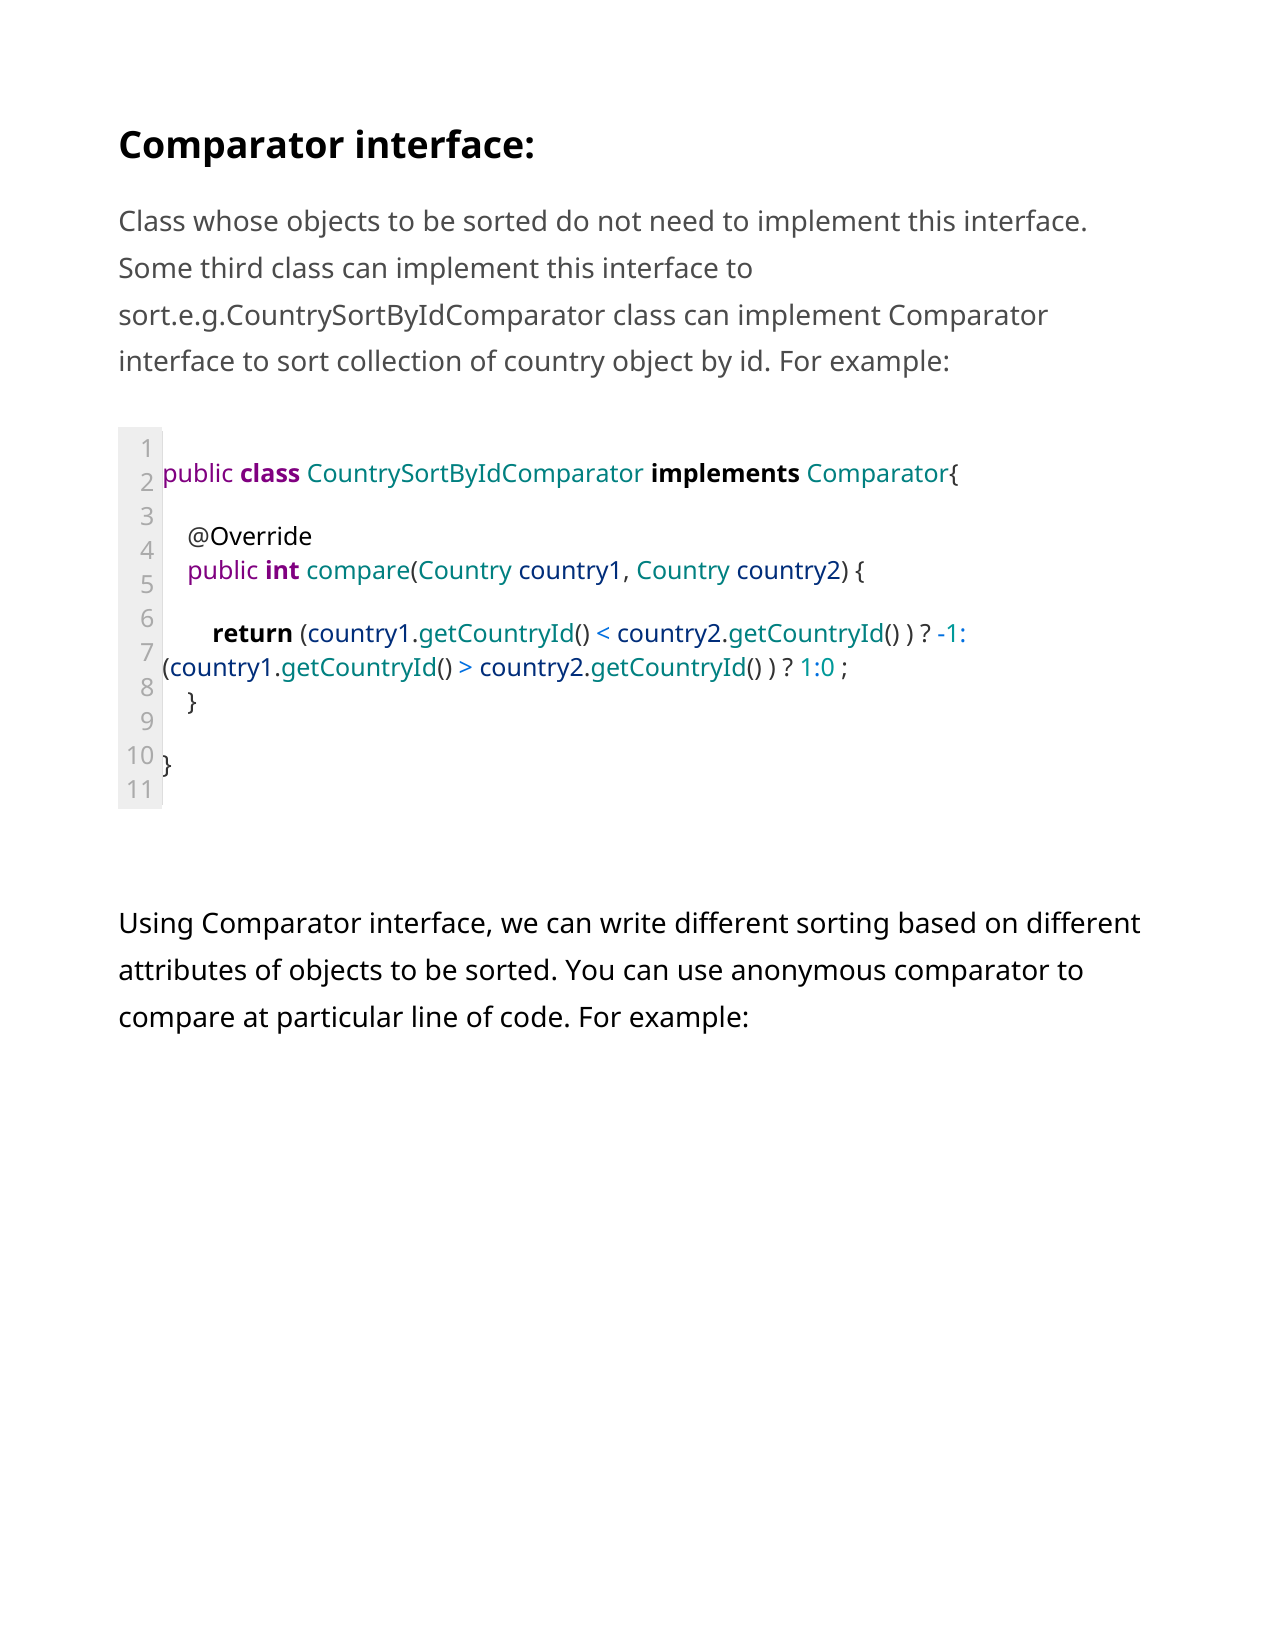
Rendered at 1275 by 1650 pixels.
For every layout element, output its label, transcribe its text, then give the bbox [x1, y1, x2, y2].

table_header 1 2 3 4 5 6 7 8 9 10 11 [118, 427, 162, 809]
text Using Comparator interface, we can write different sorting based on different attributes of objects to be sorted. You can use anonymous comparator to compare at particular line of code. For example: [118, 895, 1157, 1036]
subtitle Comparator interface: [118, 118, 1157, 169]
text Class whose objects to be sorted do not need to implement this interface. Some third class can implement this interface to sort.e.g.CountrySortByIdComparator class can implement Comparator interface to sort collection of country object by id. For example: [118, 193, 1157, 380]
